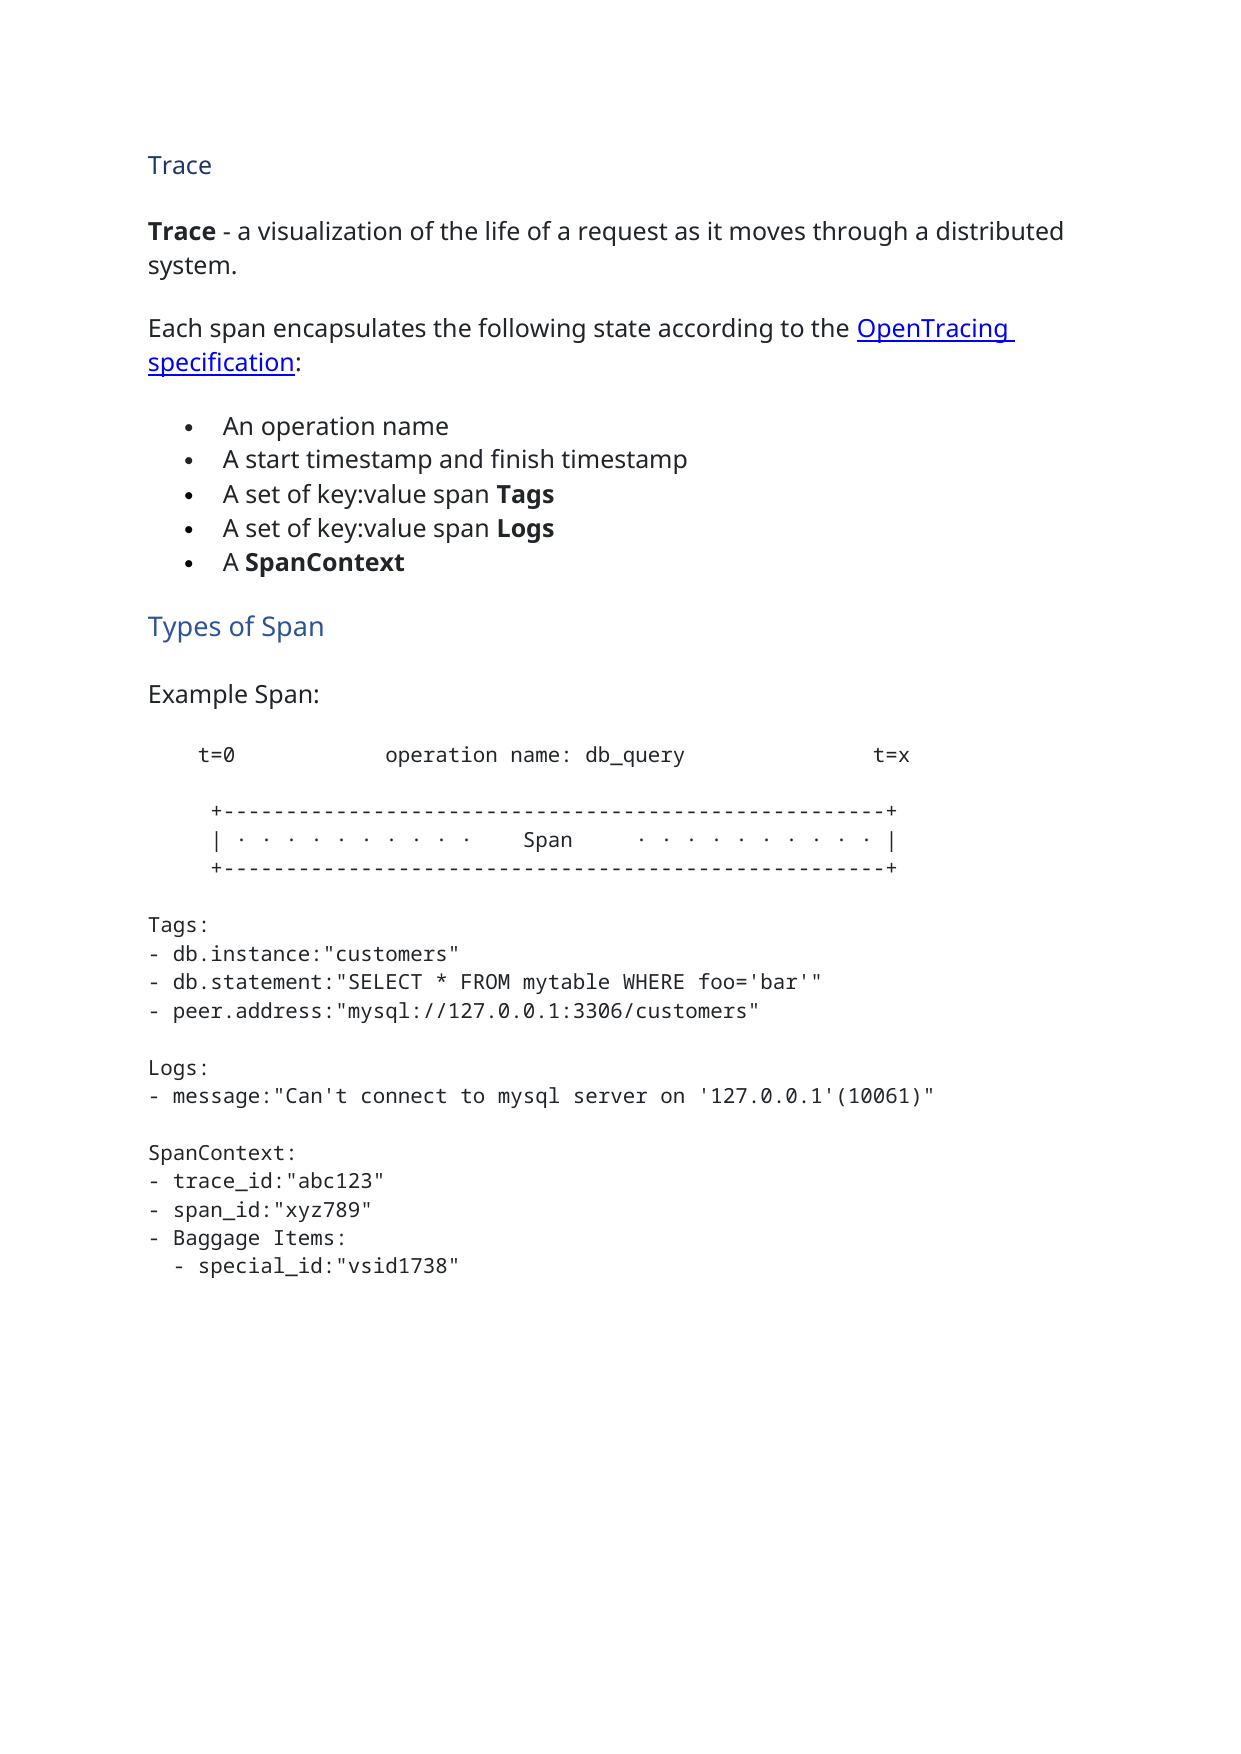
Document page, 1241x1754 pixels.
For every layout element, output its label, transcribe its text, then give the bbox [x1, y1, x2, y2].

text - message:"Can't connect to mysql server on '127.0.0.1'(10061)" [148, 1081, 1093, 1109]
text - span_id:"xyz789" [148, 1195, 1093, 1223]
text - special_id:"vsid1738" [148, 1252, 1093, 1280]
text - peer.address:"mysql://127.0.0.1:3306/customers" [148, 996, 1093, 1024]
subtitle Trace [148, 148, 1093, 182]
subtitle Example Span: [148, 677, 1093, 711]
text - db.instance:"customers" [148, 939, 1093, 967]
text t=0 operation name: db_query t=x [148, 740, 1093, 768]
text Logs: [148, 1053, 1093, 1081]
list A SpanContext [185, 544, 1093, 578]
list A set of key:value span Logs [185, 510, 1093, 544]
text Tags: [148, 910, 1093, 939]
text | · · · · · · · · · · Span · · · · · · · · · · | [148, 825, 1093, 853]
list A set of key:value span Tags [185, 476, 1093, 510]
text Each span encapsulates the following state according to the OpenTracing specification: [148, 311, 1093, 379]
text - Baggage Items: [148, 1223, 1093, 1252]
subtitle Types of Span [148, 608, 1093, 644]
text - trace_id:"abc123" [148, 1166, 1093, 1195]
list An operation name [185, 408, 1093, 442]
text +-----------------------------------------------------+ [148, 797, 1093, 825]
text Trace - a visualization of the life of a request as it moves through a distributed system. [148, 213, 1093, 282]
text +-----------------------------------------------------+ [148, 853, 1093, 882]
text - db.statement:"SELECT * FROM mytable WHERE foo='bar'" [148, 967, 1093, 996]
list A start timestamp and finish timestamp [185, 442, 1093, 476]
text SpanContext: [148, 1138, 1093, 1166]
